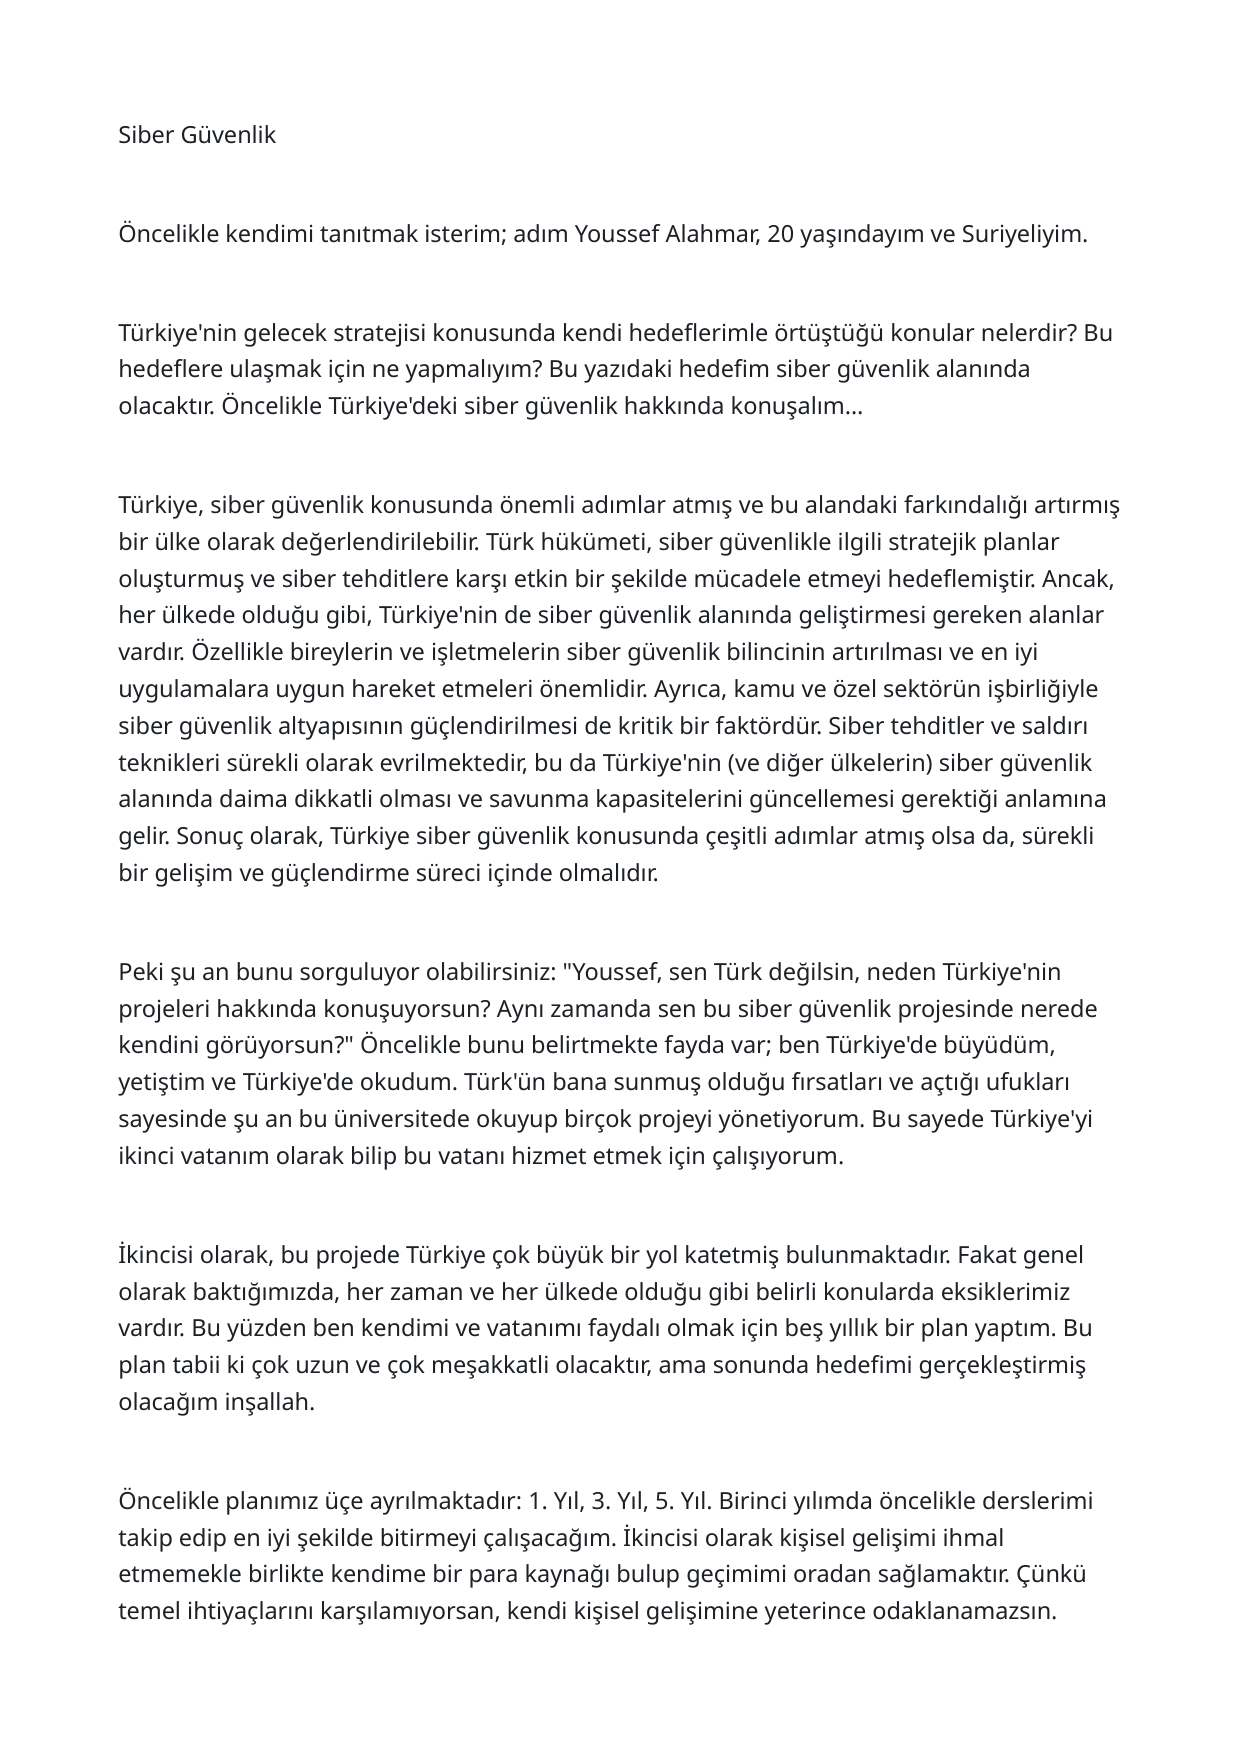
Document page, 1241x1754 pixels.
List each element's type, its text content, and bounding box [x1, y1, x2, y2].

text Türkiye'nin gelecek stratejisi konusunda kendi hedeflerimle örtüştüğü konular nelerdir? Bu hedeflere ulaşmak için ne yapmalıyım? Bu yazıdaki hedefim siber güvenlik alanında olacaktır. Öncelikle Türkiye'deki siber güvenlik hakkında konuşalım… [118, 316, 1122, 422]
text Türkiye, siber güvenlik konusunda önemli adımlar atmış ve bu alandaki farkındalığı artırmış bir ülke olarak değerlendirilebilir. Türk hükümeti, siber güvenlikle ilgili stratejik planlar oluşturmuş ve siber tehditlere karşı etkin bir şekilde mücadele etmeyi hedeflemiştir. Ancak, her ülkede olduğu gibi, Türkiye'nin de siber güvenlik alanında geliştirmesi gereken alanlar vardır. Özellikle bireylerin ve işletmelerin siber güvenlik bilincinin artırılması ve en iyi uygulamalara uygun hareket etmeleri önemlidir. Ayrıca, kamu ve özel sektörün işbirliğiyle siber güvenlik altyapısının güçlendirilmesi de kritik bir faktördür. Siber tehditler ve saldırı teknikleri sürekli olarak evrilmektedir, bu da Türkiye'nin (ve diğer ülkelerin) siber güvenlik alanında daima dikkatli olması ve savunma kapasitelerini güncellemesi gerektiği anlamına gelir. Sonuç olarak, Türkiye siber güvenlik konusunda çeşitli adımlar atmış olsa da, sürekli bir gelişim ve güçlendirme süreci içinde olmalıdır. [118, 488, 1122, 888]
text Öncelikle planımız üçe ayrılmaktadır: 1. Yıl, 3. Yıl, 5. Yıl. Birinci yılımda öncelikle derslerimi takip edip en iyi şekilde bitirmeyi çalışacağım. İkincisi olarak kişisel gelişimi ihmal etmemekle birlikte kendime bir para kaynağı bulup geçimimi oradan sağlamaktır. Çünkü temel ihtiyaçlarını karşılamıyorsan, kendi kişisel gelişimine yeterince odaklanamazsın. [118, 1484, 1122, 1626]
text Peki şu an bunu sorguluyor olabilirsiniz: "Youssef, sen Türk değilsin, neden Türkiye'nin projeleri hakkında konuşuyorsun? Aynı zamanda sen bu siber güvenlik projesinde nerede kendini görüyorsun?" Öncelikle bunu belirtmekte fayda var; ben Türkiye'de büyüdüm, yetiştim ve Türkiye'de okudum. Türk'ün bana sunmuş olduğu fırsatları ve açtığı ufukları sayesinde şu an bu üniversitede okuyup birçok projeyi yönetiyorum. Bu sayede Türkiye'yi ikinci vatanım olarak bilip bu vatanı hizmet etmek için çalışıyorum. [118, 955, 1122, 1171]
text İkincisi olarak, bu projede Türkiye çok büyük bir yol katetmiş bulunmaktadır. Fakat genel olarak baktığımızda, her zaman ve her ülkede olduğu gibi belirli konularda eksiklerimiz vardır. Bu yüzden ben kendimi ve vatanımı faydalı olmak için beş yıllık bir plan yaptım. Bu plan tabii ki çok uzun ve çok meşakkatli olacaktır, ama sonunda hedefimi gerçekleştirmiş olacağım inşallah. [118, 1238, 1122, 1417]
text Öncelikle kendimi tanıtmak isterim; adım Youssef Alahmar, 20 yaşındayım ve Suriyeliyim. [118, 217, 1122, 249]
text Siber Güvenlik [118, 118, 1122, 150]
